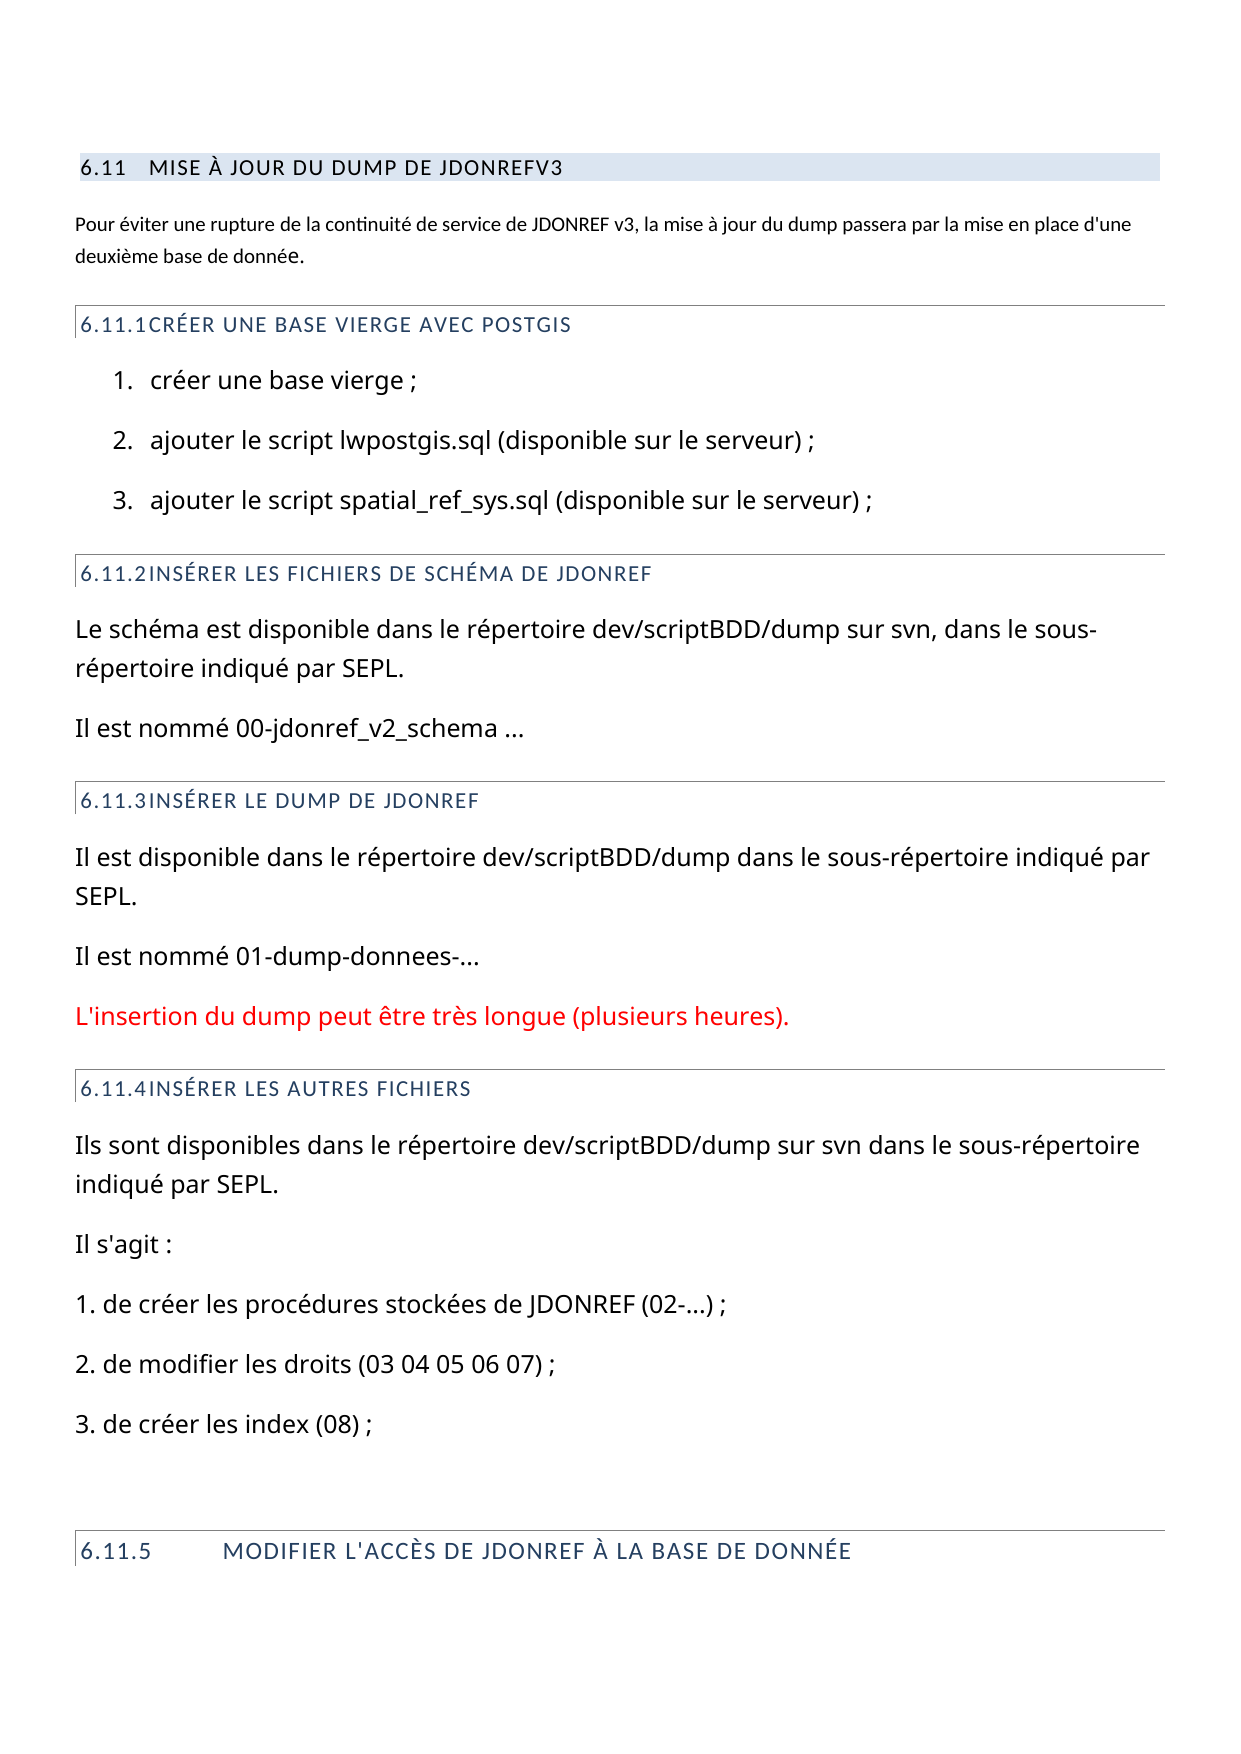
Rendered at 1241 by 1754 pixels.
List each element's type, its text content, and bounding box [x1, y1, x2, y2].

text Ils sont disponibles dans le répertoire dev/scriptBDD/dump sur svn dans le sous-répertoire indiqué par SEPL. [75, 1127, 1165, 1201]
text 1. de créer les procédures stockées de JDONREF (02-...) ; [75, 1286, 1165, 1321]
list créer une base vierge ; [112, 363, 1165, 397]
subtitle Insérer les autres fichiers [76, 1070, 1165, 1102]
text Il est disponible dans le répertoire dev/scriptBDD/dump dans le sous-répertoire indiqué par SEPL. [75, 839, 1165, 913]
text Il s'agit : [75, 1226, 1165, 1261]
text 3. de créer les index (08) ; [75, 1406, 1165, 1441]
text Il est nommé 00-jdonref_v2_schema ... [75, 711, 1165, 745]
subtitle Insérer le dump de JDONREF [76, 782, 1165, 814]
subtitle Insérer les fichiers de schéma de JDONREF [76, 555, 1165, 587]
subtitle Créer une base vierge avec Postgis [76, 306, 1165, 338]
text L'insertion du dump peut être très longue (plusieurs heures). [75, 999, 1165, 1033]
text Pour éviter une rupture de la continuité de service de JDONREF v3, la mise à jour du dump passera par la mise en place d'une deuxième base de donnée. [75, 211, 1165, 269]
text Il est nommé 01-dump-donnees-... [75, 939, 1165, 973]
text Le schéma est disponible dans le répertoire dev/scriptBDD/dump sur svn, dans le sous-répertoire indiqué par SEPL. [75, 612, 1165, 685]
list ajouter le script spatial_ref_sys.sql (disponible sur le serveur) ; [112, 483, 1165, 517]
list ajouter le script lwpostgis.sql (disponible sur le serveur) ; [112, 423, 1165, 457]
subtitle Modifier l'accès de JDONREF à la base de donnée [76, 1531, 1165, 1566]
text 2. de modifier les droits (03 04 05 06 07) ; [75, 1346, 1165, 1381]
subtitle Mise à jour du dump de Jdonrefv3 [80, 153, 1160, 181]
